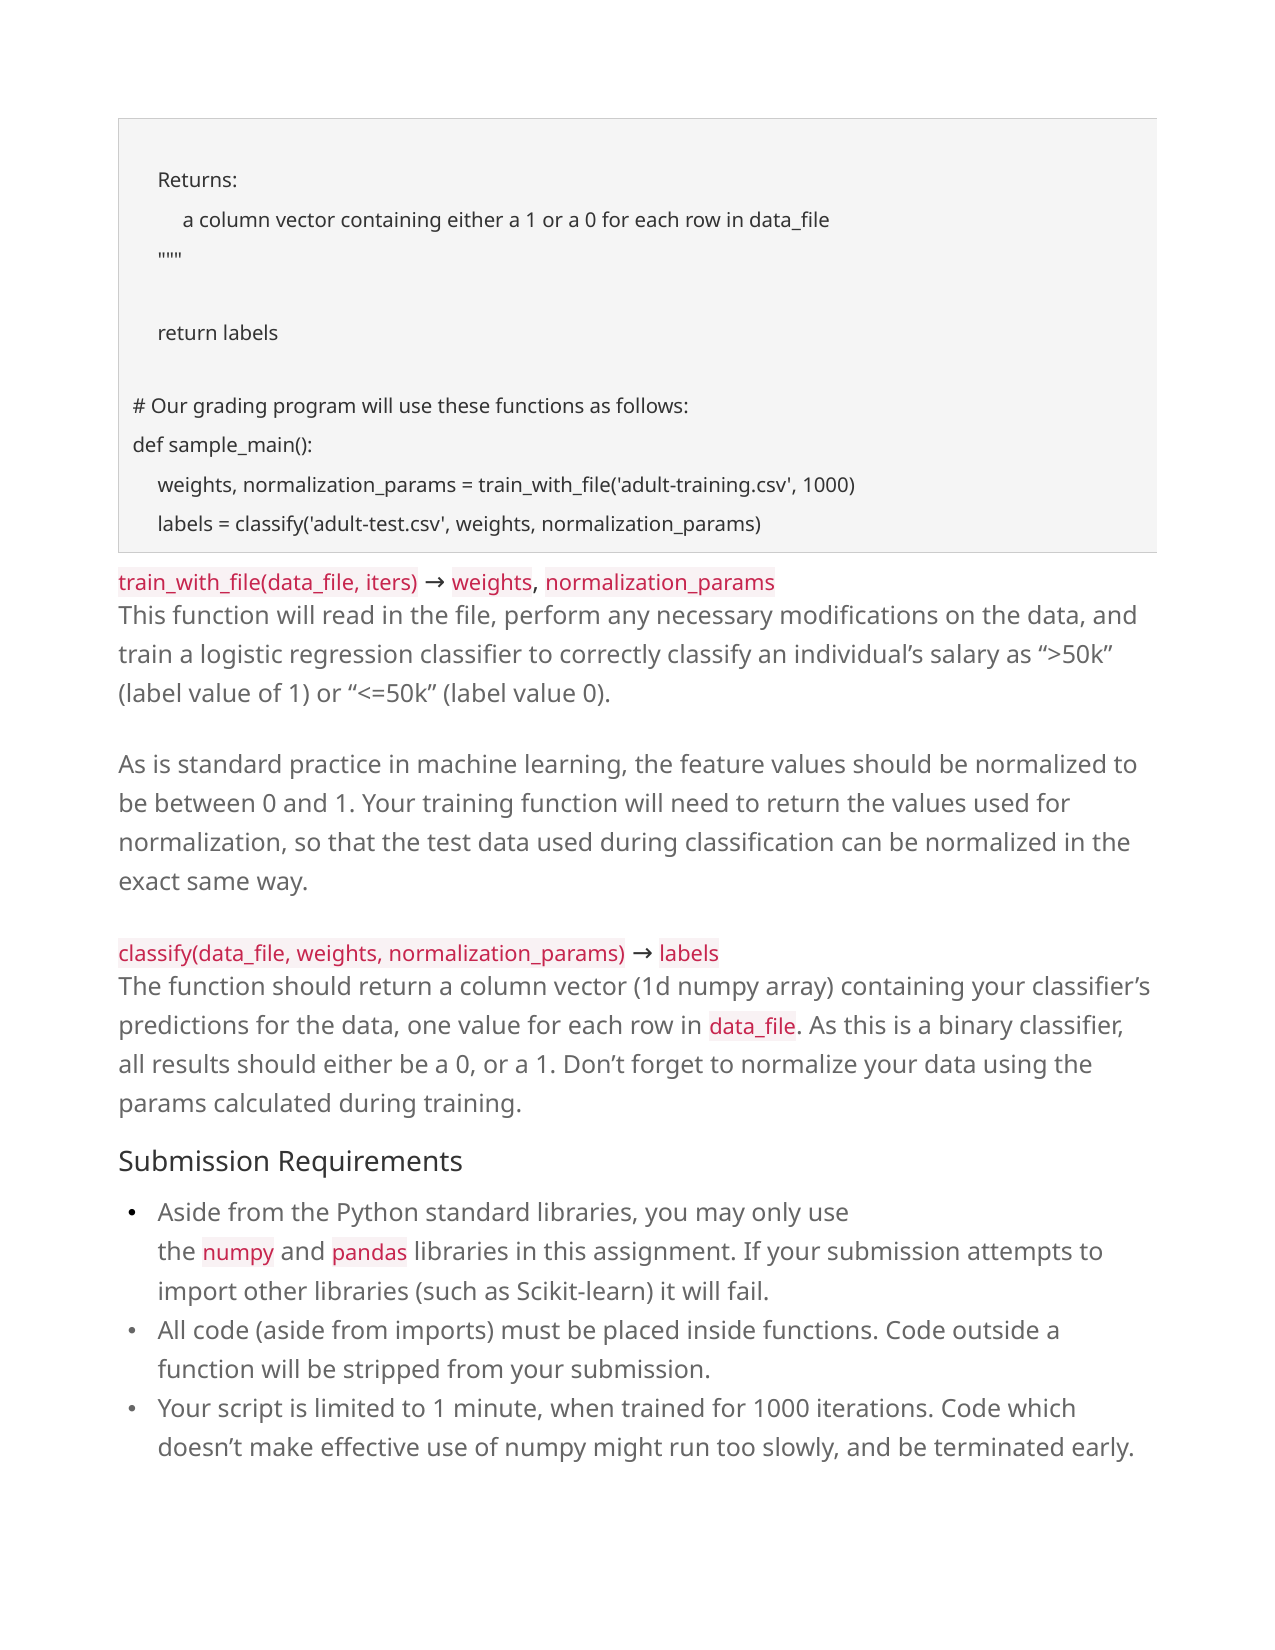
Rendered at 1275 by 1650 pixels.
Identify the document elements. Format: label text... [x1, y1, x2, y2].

list Your script is limited to 1 minute, when trained for 1000 iterations. Code which doesn’t make effective use of numpy might run too slowly, and be terminated early. [128, 1391, 1157, 1464]
text This function will read in the file, perform any necessary modifications on the data, and train a logistic regression classifier to correctly classify an individual’s salary as “>50k” (label value of 1) or “<=50k” (label value 0). [118, 598, 1157, 710]
text As is standard practice in machine learning, the feature values should be normalized to be between 0 and 1. Your training function will need to return the values used for normalization, so that the test data used during classification can be normalized in the exact same way. [118, 747, 1157, 898]
text The function should return a column vector (1d numpy array) containing your classifier’s predictions for the data, one value for each row in data_file. As this is a binary classifier, all results should either be a 0, or a 1. Don’t forget to normalize your data using the params calculated during training. [118, 968, 1157, 1120]
subtitle Submission Requirements [118, 1141, 1157, 1179]
text return labels [119, 304, 1157, 344]
subtitle train_with_file(data_file, iters) → weights, normalization_params [118, 564, 1157, 598]
subtitle classify(data_file, weights, normalization_params) → labels [118, 934, 1157, 968]
text # Our grading program will use these functions as follows: [119, 377, 1157, 417]
text weights, normalization_params = train_with_file('adult-training.csv', 1000) [119, 456, 1157, 496]
text a column vector containing either a 1 or a 0 for each row in data_file [119, 191, 1157, 231]
list Aside from the Python standard libraries, you may only use the numpy and pandas libraries in this assignment. If your submission attempts to import other libraries (such as Scikit-learn) it will fail. [128, 1195, 1157, 1307]
text labels = classify('adult-test.csv', weights, normalization_params) [119, 496, 1157, 552]
text """ [119, 231, 1157, 271]
text Returns: [119, 152, 1157, 191]
text def sample_main(): [119, 417, 1157, 456]
list All code (aside from imports) must be placed inside functions. Code outside a function will be stripped from your submission. [128, 1312, 1157, 1386]
